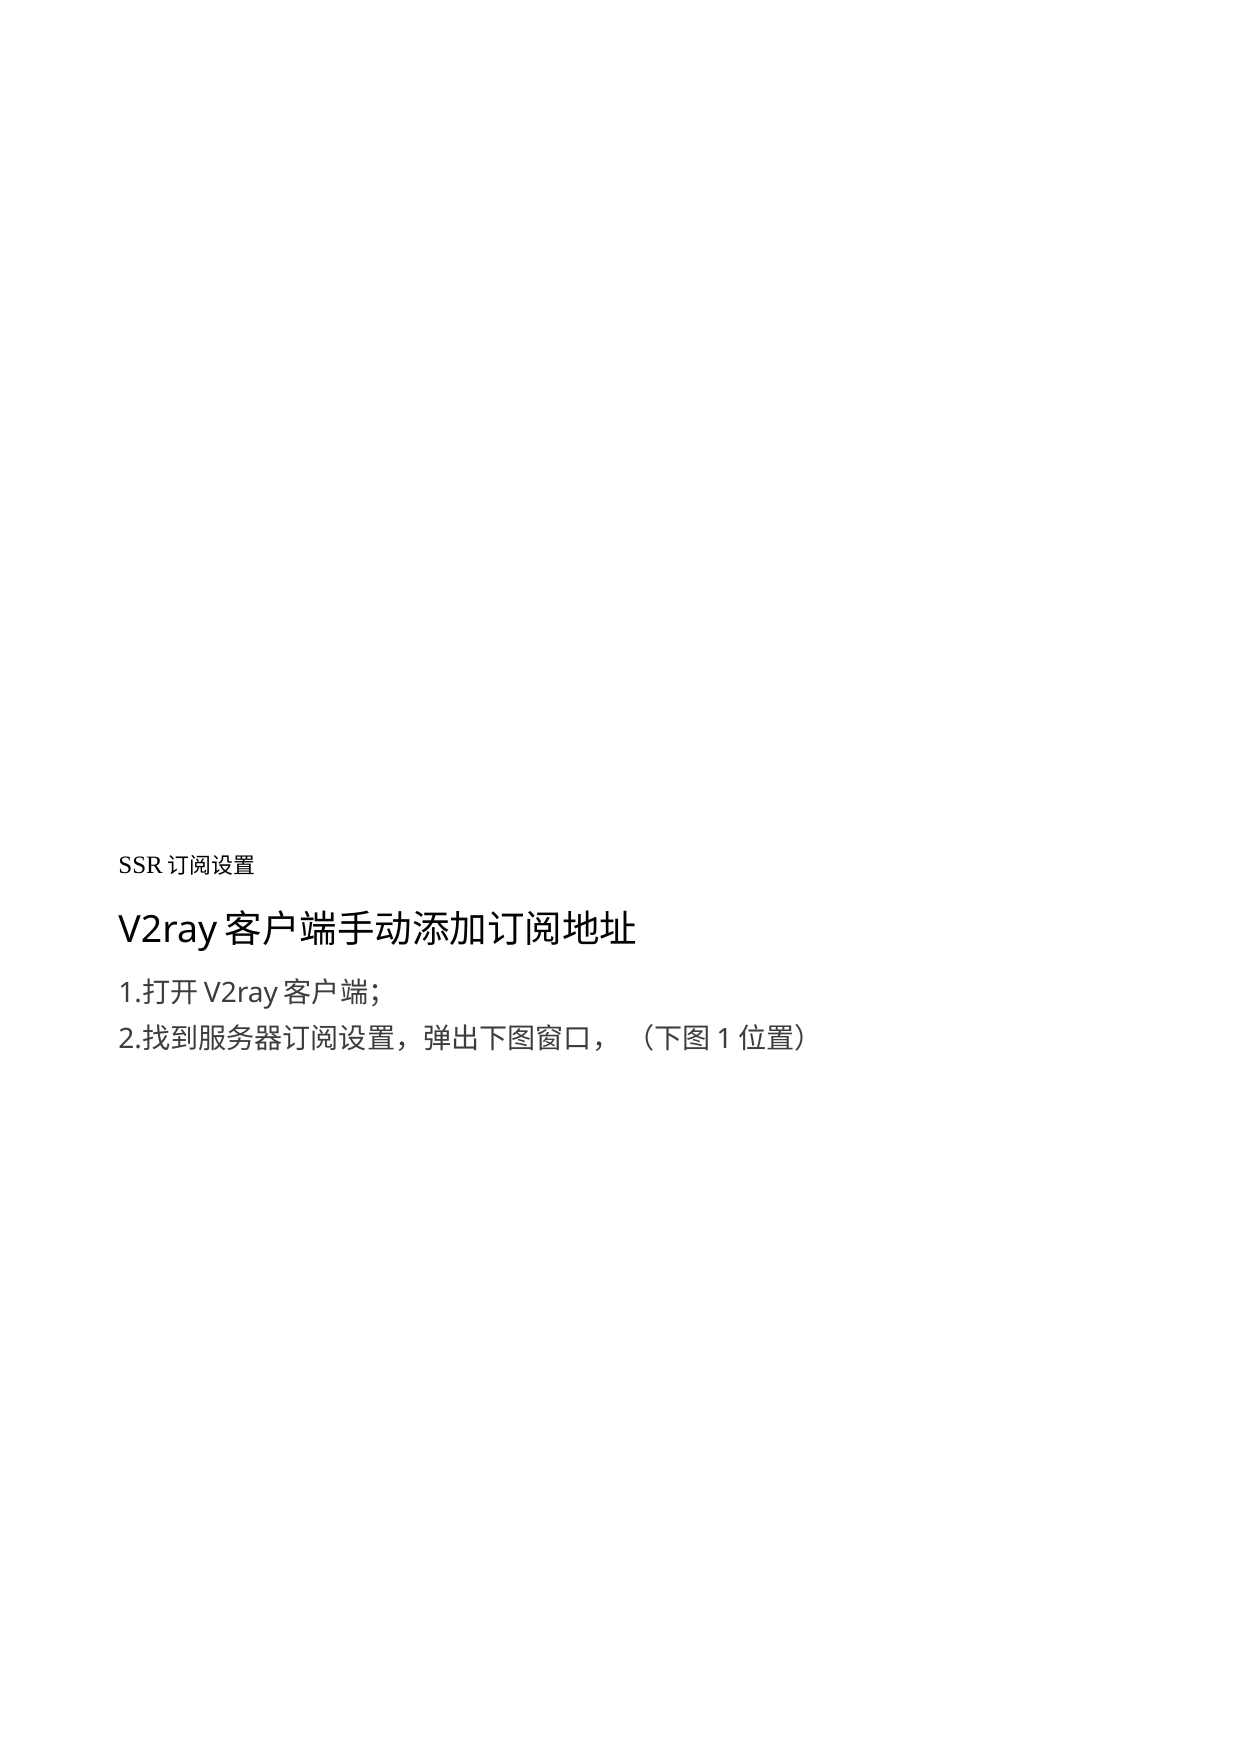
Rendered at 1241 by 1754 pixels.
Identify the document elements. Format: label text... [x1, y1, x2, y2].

text 1.打开V2ray客户端； [118, 969, 1122, 1010]
subtitle V2ray客户端手动添加订阅地址 [118, 899, 1122, 953]
text 2.找到服务器订阅设置，弹出下图窗口， （下图1位置） [118, 1016, 1122, 1057]
text SSR订阅设置 [118, 118, 1122, 879]
